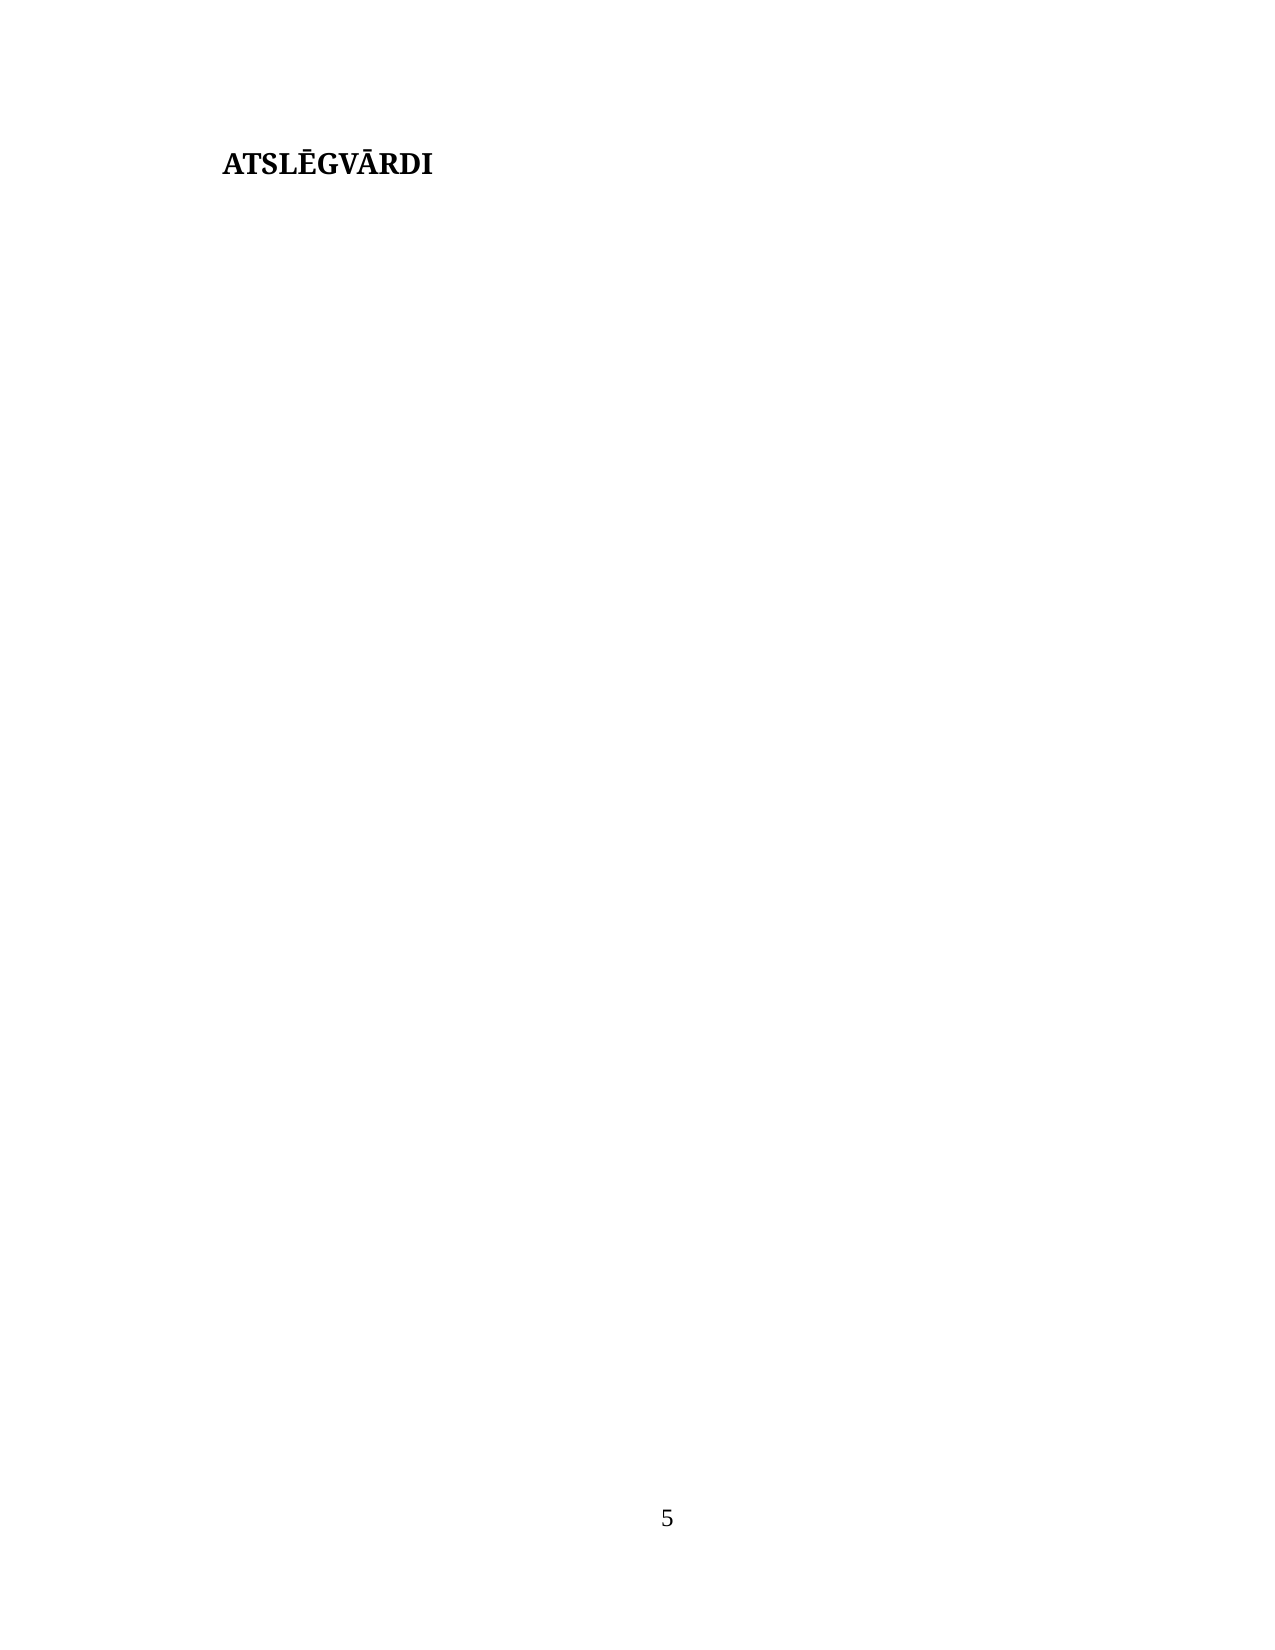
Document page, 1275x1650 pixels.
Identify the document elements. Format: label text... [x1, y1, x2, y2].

subtitle Atslēgvārdi [177, 143, 1157, 183]
